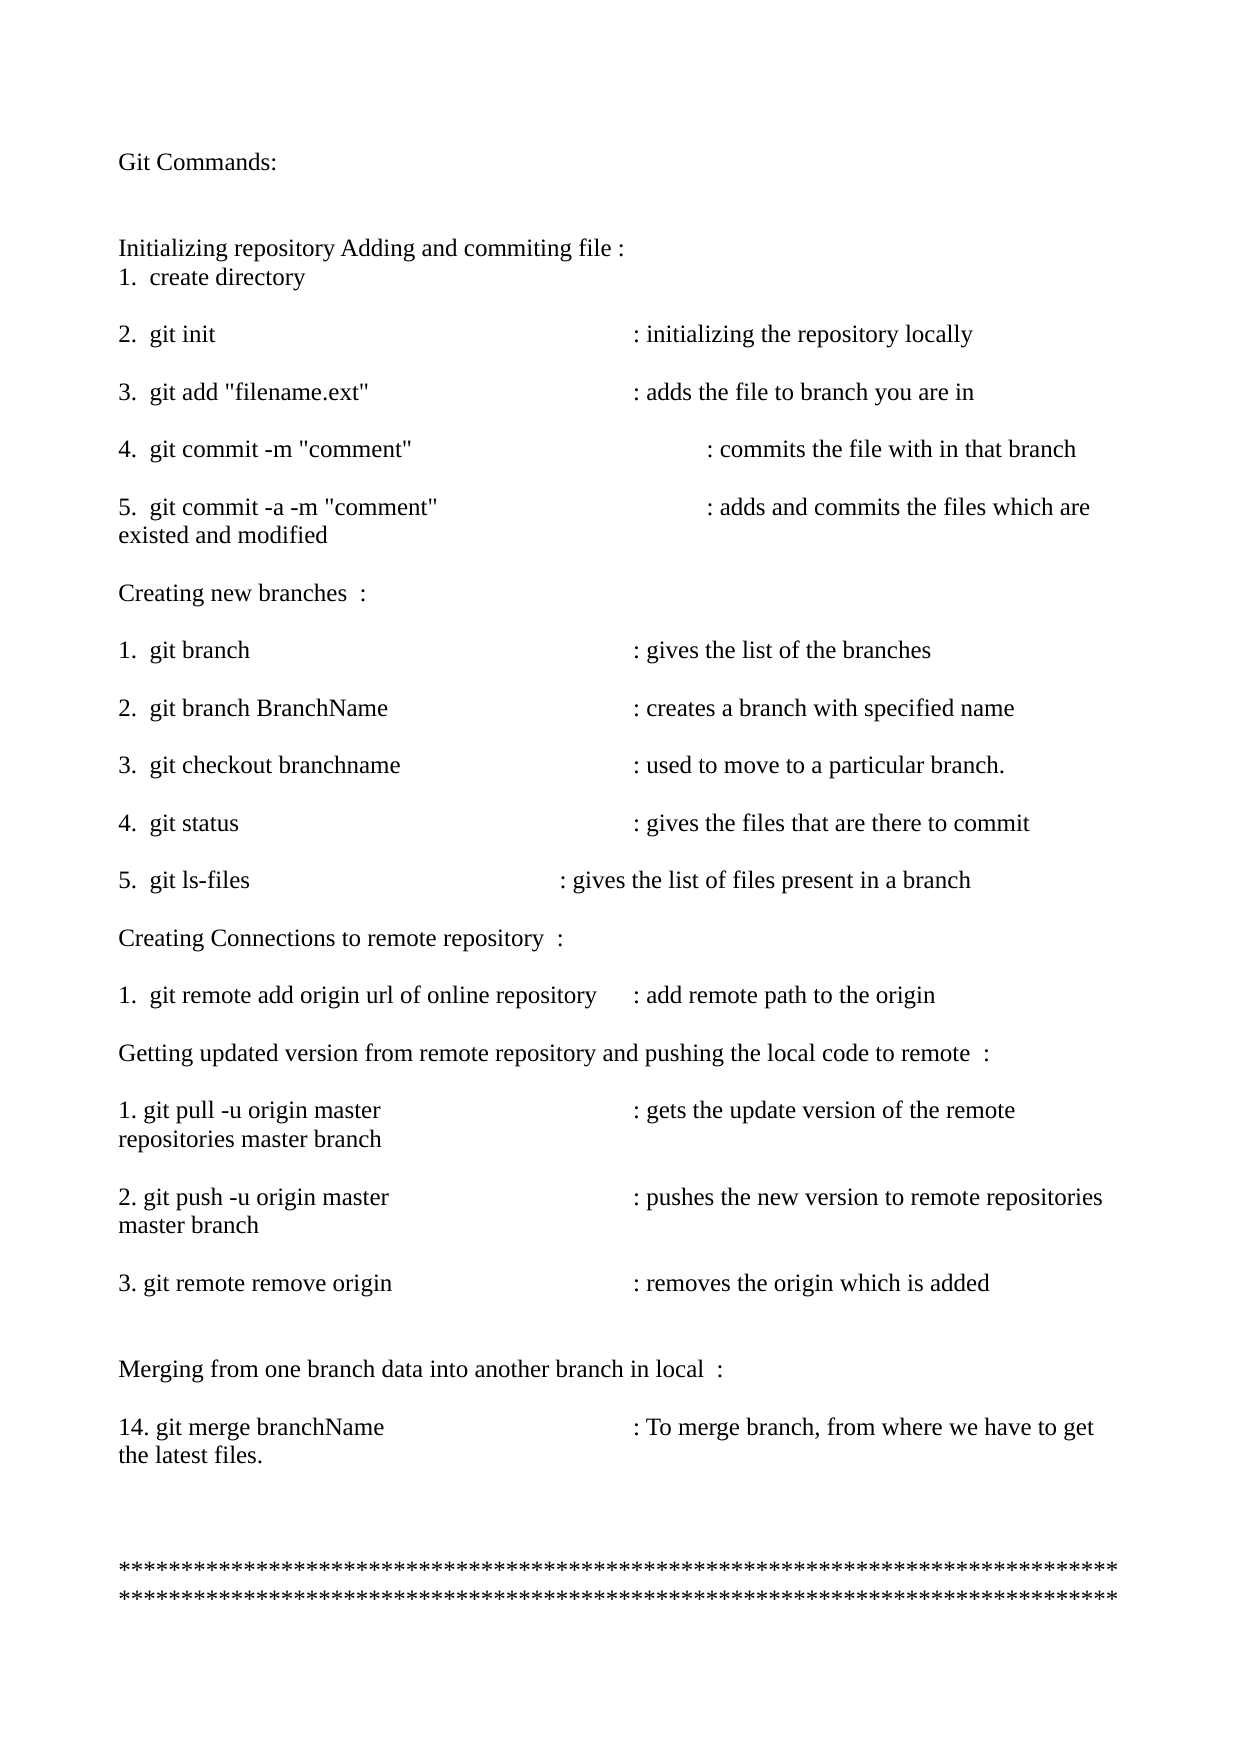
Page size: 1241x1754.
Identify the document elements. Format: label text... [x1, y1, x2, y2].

text 2. git push -u origin master : pushes the new version to remote repositories master branch [118, 1182, 1122, 1239]
text 3. git remote remove origin : removes the origin which is added [118, 1268, 1122, 1297]
text 1. git remote add origin url of online repository : add remote path to the origin [118, 981, 1122, 1009]
text Merging from one branch data into another branch in local : [118, 1354, 1122, 1383]
text Creating new branches : [118, 578, 1122, 607]
text 1. git pull -u origin master : gets the update version of the remote repositories master branch [118, 1096, 1122, 1153]
text 3. git add "filename.ext" : adds the file to branch you are in [118, 377, 1122, 406]
text 1. git branch : gives the list of the branches [118, 636, 1122, 664]
text 1. create directory [118, 262, 1122, 291]
text **************************************************************************************************************************************************************** [118, 1556, 1122, 1613]
text 4. git commit -m "comment" : commits the file with in that branch [118, 434, 1122, 463]
text 2. git init : initializing the repository locally [118, 319, 1122, 348]
text Getting updated version from remote repository and pushing the local code to remote : [118, 1038, 1122, 1067]
text 4. git status : gives the files that are there to commit [118, 808, 1122, 837]
text Initializing repository Adding and commiting file : [118, 233, 1122, 262]
text Git Commands: [118, 147, 1122, 176]
text 2. git branch BranchName : creates a branch with specified name [118, 693, 1122, 722]
text 5. git ls-files : gives the list of files present in a branch [118, 866, 1122, 894]
text 14. git merge branchName : To merge branch, from where we have to get the latest files. [118, 1412, 1122, 1469]
text 3. git checkout branchname : used to move to a particular branch. [118, 751, 1122, 779]
text 5. git commit -a -m "comment" : adds and commits the files which are existed and modified [118, 492, 1122, 549]
text Creating Connections to remote repository : [118, 923, 1122, 952]
